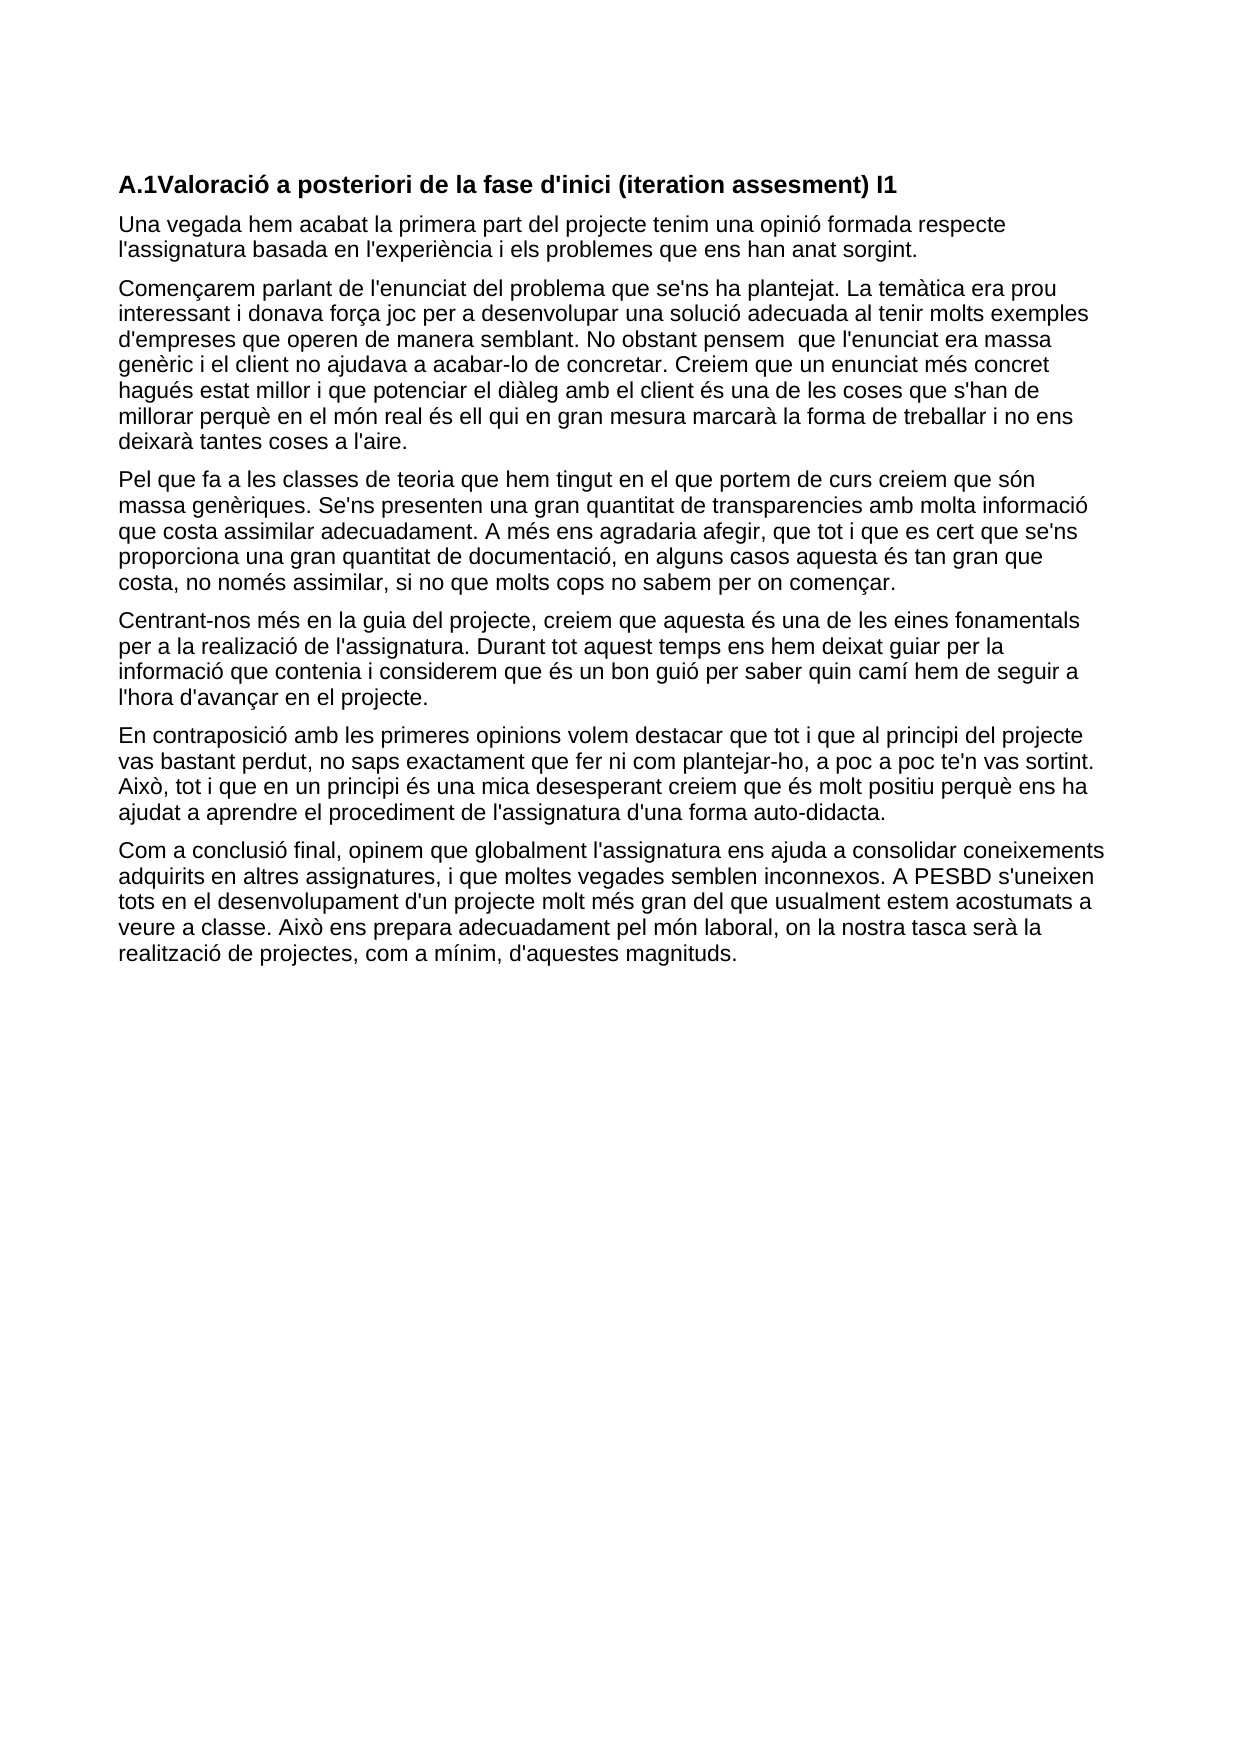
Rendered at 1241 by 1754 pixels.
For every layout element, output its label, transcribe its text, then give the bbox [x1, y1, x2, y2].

text Una vegada hem acabat la primera part del projecte tenim una opinió formada respecte l'assignatura basada en l'experiència i els problemes que ens han anat sorgint. [118, 211, 1106, 263]
text Començarem parlant de l'enunciat del problema que se'ns ha plantejat. La temàtica era prou interessant i donava força joc per a desenvolupar una solució adecuada al tenir molts exemples d'empreses que operen de manera semblant. No obstant pensem que l'enunciat era massa genèric i el client no ajudava a acabar-lo de concretar. Creiem que un enunciat més concret hagués estat millor i que potenciar el diàleg amb el client és una de les coses que s'han de millorar perquè en el món real és ell qui en gran mesura marcarà la forma de treballar i no ens deixarà tantes coses a l'aire. [118, 275, 1106, 454]
text Centrant-nos més en la guia del projecte, creiem que aquesta és una de les eines fonamentals per a la realizació de l'assignatura. Durant tot aquest temps ens hem deixat guiar per la informació que contenia i considerem que és un bon guió per saber quin camí hem de seguir a l'hora d'avançar en el projecte. [118, 608, 1106, 710]
subtitle Valoració a posteriori de la fase d'inici (iteration assesment) I1 [118, 171, 1106, 199]
text Com a conclusió final, opinem que globalment l'assignatura ens ajuda a consolidar coneixements adquirits en altres assignatures, i que moltes vegades semblen inconnexos. A PESBD s'uneixen tots en el desenvolupament d'un projecte molt més gran del que usualment estem acostumats a veure a classe. Això ens prepara adecuadament pel món laboral, on la nostra tasca serà la realització de projectes, com a mínim, d'aquestes magnituds. [118, 838, 1106, 966]
text En contraposició amb les primeres opinions volem destacar que tot i que al principi del projecte vas bastant perdut, no saps exactament que fer ni com plantejar-ho, a poc a poc te'n vas sortint. Això, tot i que en un principi és una mica desesperant creiem que és molt positiu perquè ens ha ajudat a aprendre el procediment de l'assignatura d'una forma auto-didacta. [118, 723, 1106, 825]
text Pel que fa a les classes de teoria que hem tingut en el que portem de curs creiem que són massa genèriques. Se'ns presenten una gran quantitat de transparencies amb molta informació que costa assimilar adecuadament. A més ens agradaria afegir, que tot i que es cert que se'ns proporciona una gran quantitat de documentació, en alguns casos aquesta és tan gran que costa, no només assimilar, si no que molts cops no sabem per on començar. [118, 467, 1106, 595]
